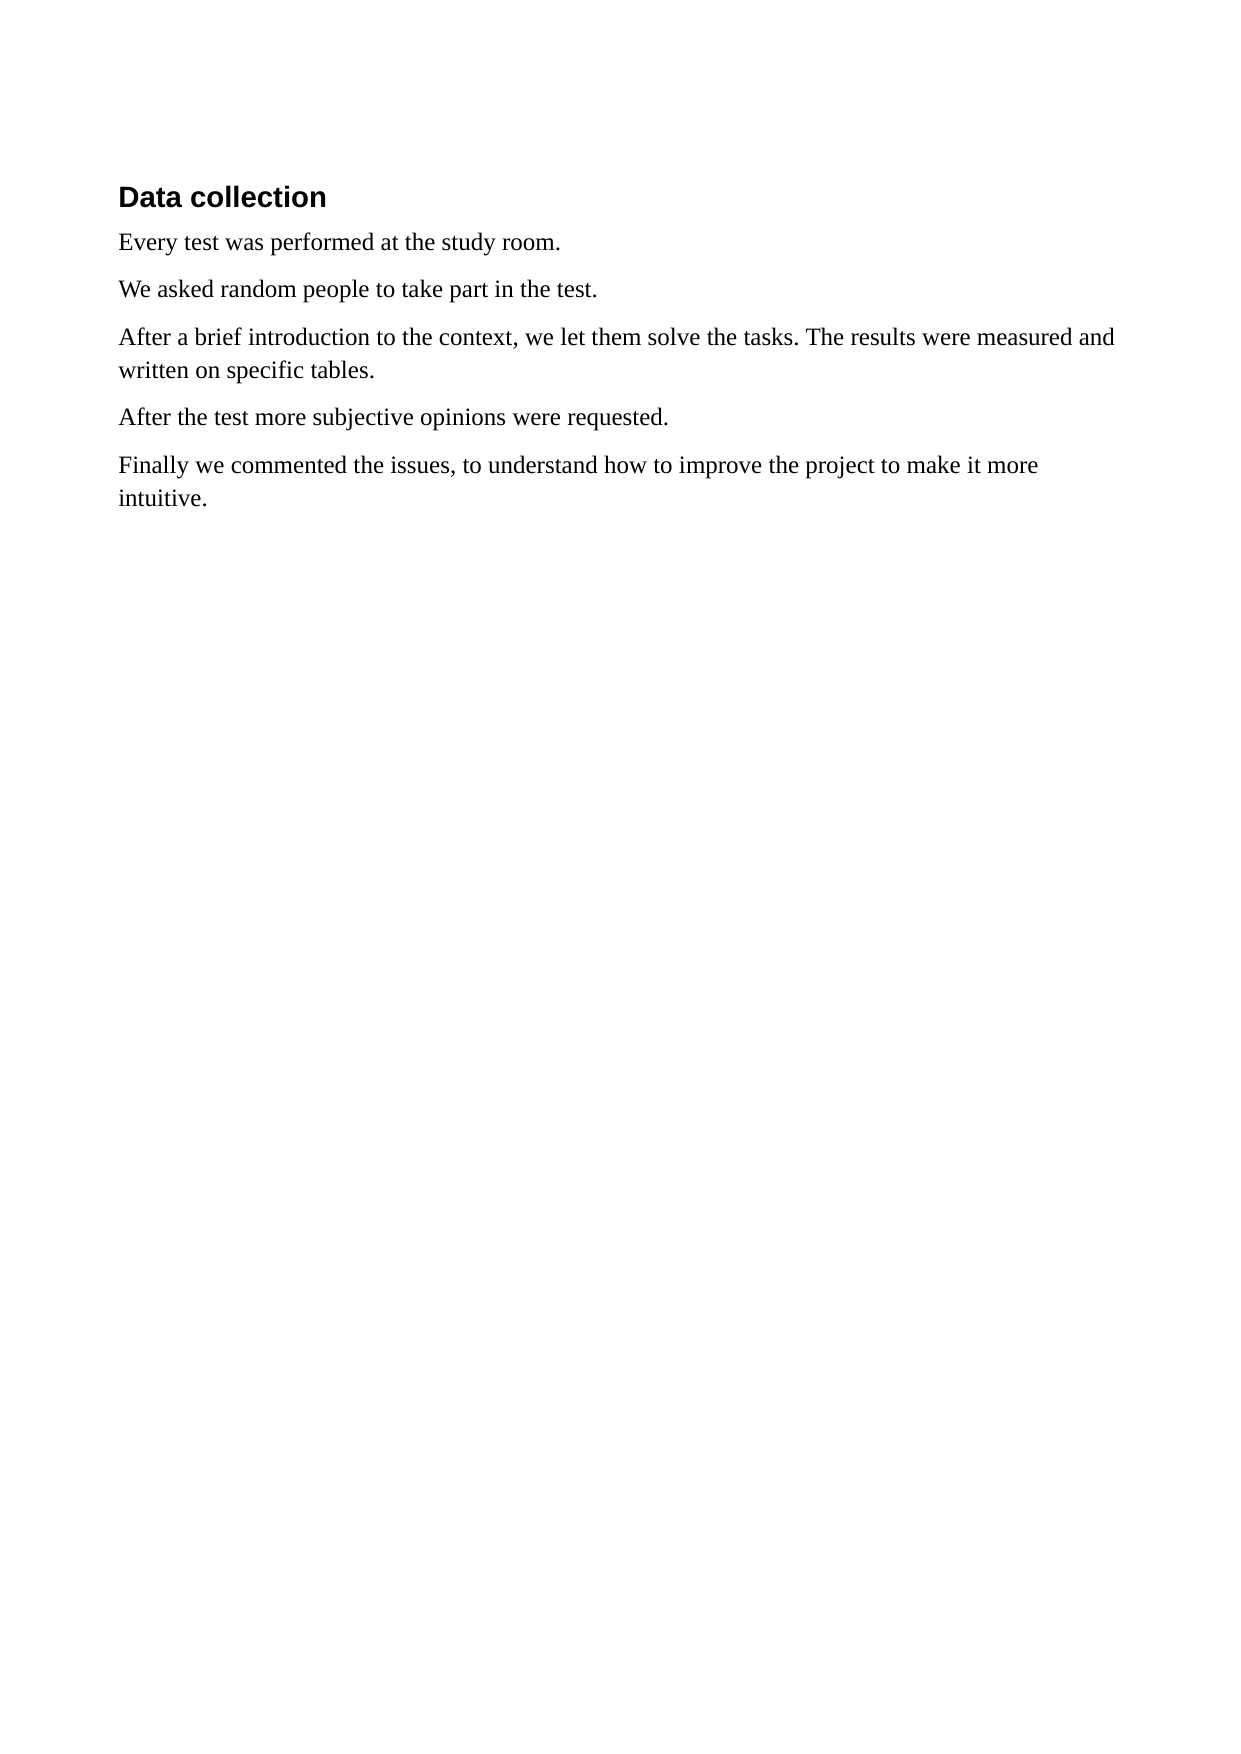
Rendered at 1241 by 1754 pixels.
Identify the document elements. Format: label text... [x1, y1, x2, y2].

subtitle Data collection [118, 180, 1122, 214]
text Finally we commented the issues, to understand how to improve the project to make it more intuitive. [118, 450, 1122, 512]
text We asked random people to take part in the test. [118, 274, 1122, 303]
text Every test was performed at the study room. [118, 227, 1122, 255]
text After the test more subjective opinions were requested. [118, 402, 1122, 431]
text After a brief introduction to the context, we let them solve the tasks. The results were measured and written on specific tables. [118, 322, 1122, 383]
